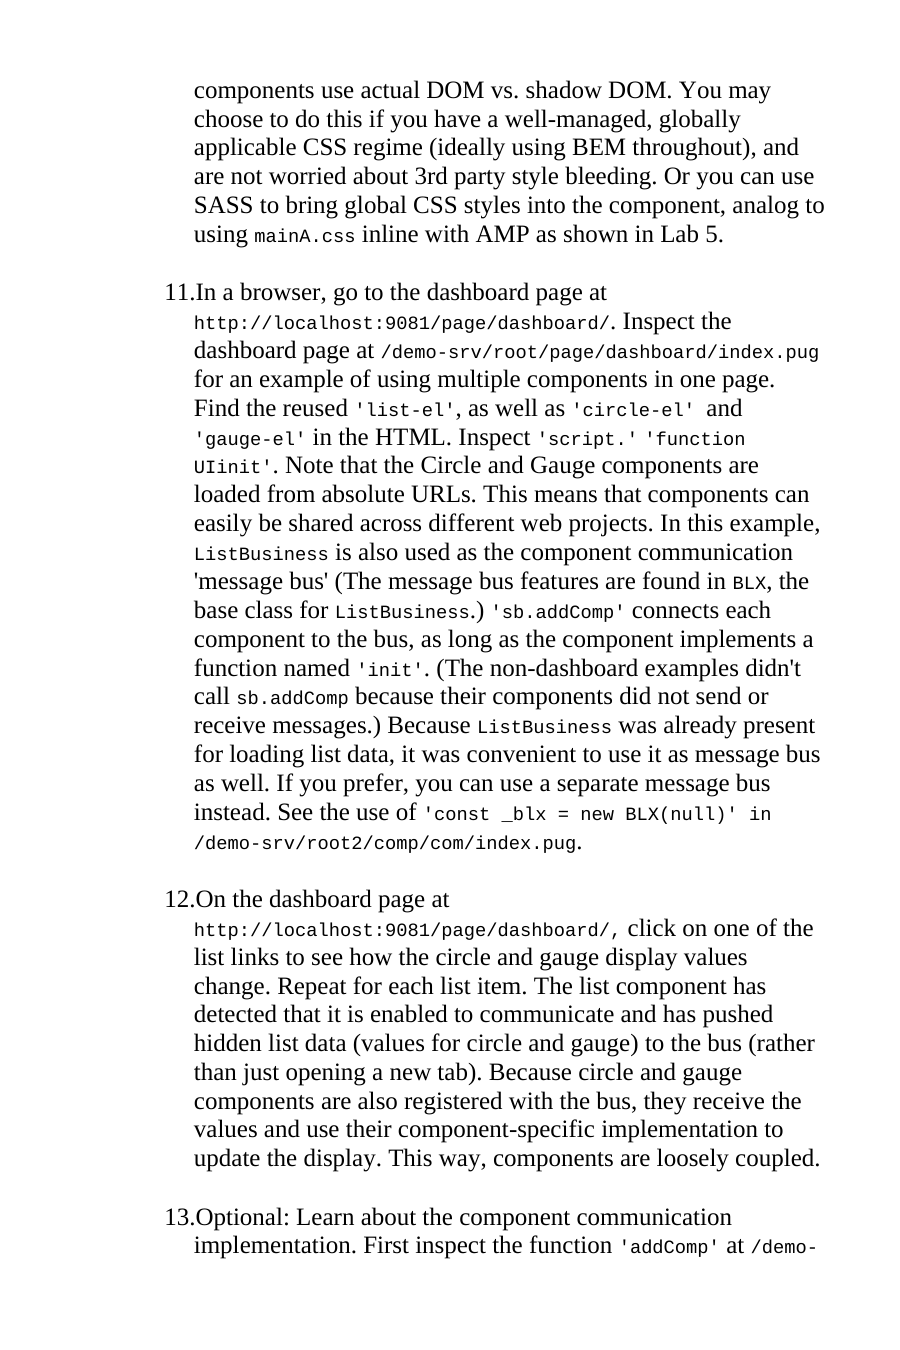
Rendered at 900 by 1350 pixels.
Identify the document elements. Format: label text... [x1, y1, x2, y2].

list components use actual DOM vs. shadow DOM. You may choose to do this if you have a well-managed, globally applicable CSS regime (ideally using BEM throughout), and are not worried about 3rd party style bleeding. Or you can use SASS to bring global CSS styles into the component, analog to using mainA.css inline with AMP as shown in Lab 5. [164, 75, 825, 248]
list On the dashboard page at http://localhost:9081/page/dashboard/, click on one of the list links to see how the circle and gauge display values change. Repeat for each list item. The list component has detected that it is enabled to communicate and has pushed hidden list data (values for circle and gauge) to the bus (rather than just opening a new tab). Because circle and gauge components are also registered with the bus, they receive the values and use their component-specific implementation to update the display. This way, components are loosely coupled. [164, 884, 825, 1172]
list Optional: Learn about the component communication implementation. First inspect the function 'addComp' at /demo- [164, 1202, 825, 1259]
list In a browser, go to the dashboard page at http://localhost:9081/page/dashboard/. Inspect the dashboard page at /demo-srv/root/page/dashboard/index.pug for an example of using multiple components in one page. Find the reused 'list-el', as well as 'circle-el' and 'gauge-el' in the HTML. Inspect 'script.' 'function UIinit'. Note that the Circle and Gauge components are loaded from absolute URLs. This means that components can easily be shared across different web projects. In this example, ListBusiness is also used as the component communication 'message bus' (The message bus features are found in BLX, the base class for ListBusiness.) 'sb.addComp' connects each component to the bus, as long as the component implements a function named 'init'. (The non-dashboard examples didn't call sb.addComp because their components did not send or receive messages.) Because ListBusiness was already present for loading list data, it was convenient to use it as message bus as well. If you prefer, you can use a separate message bus instead. See the use of 'const _blx = new BLX(null)' in /demo-srv/root2/comp/com/index.pug. [164, 277, 825, 855]
